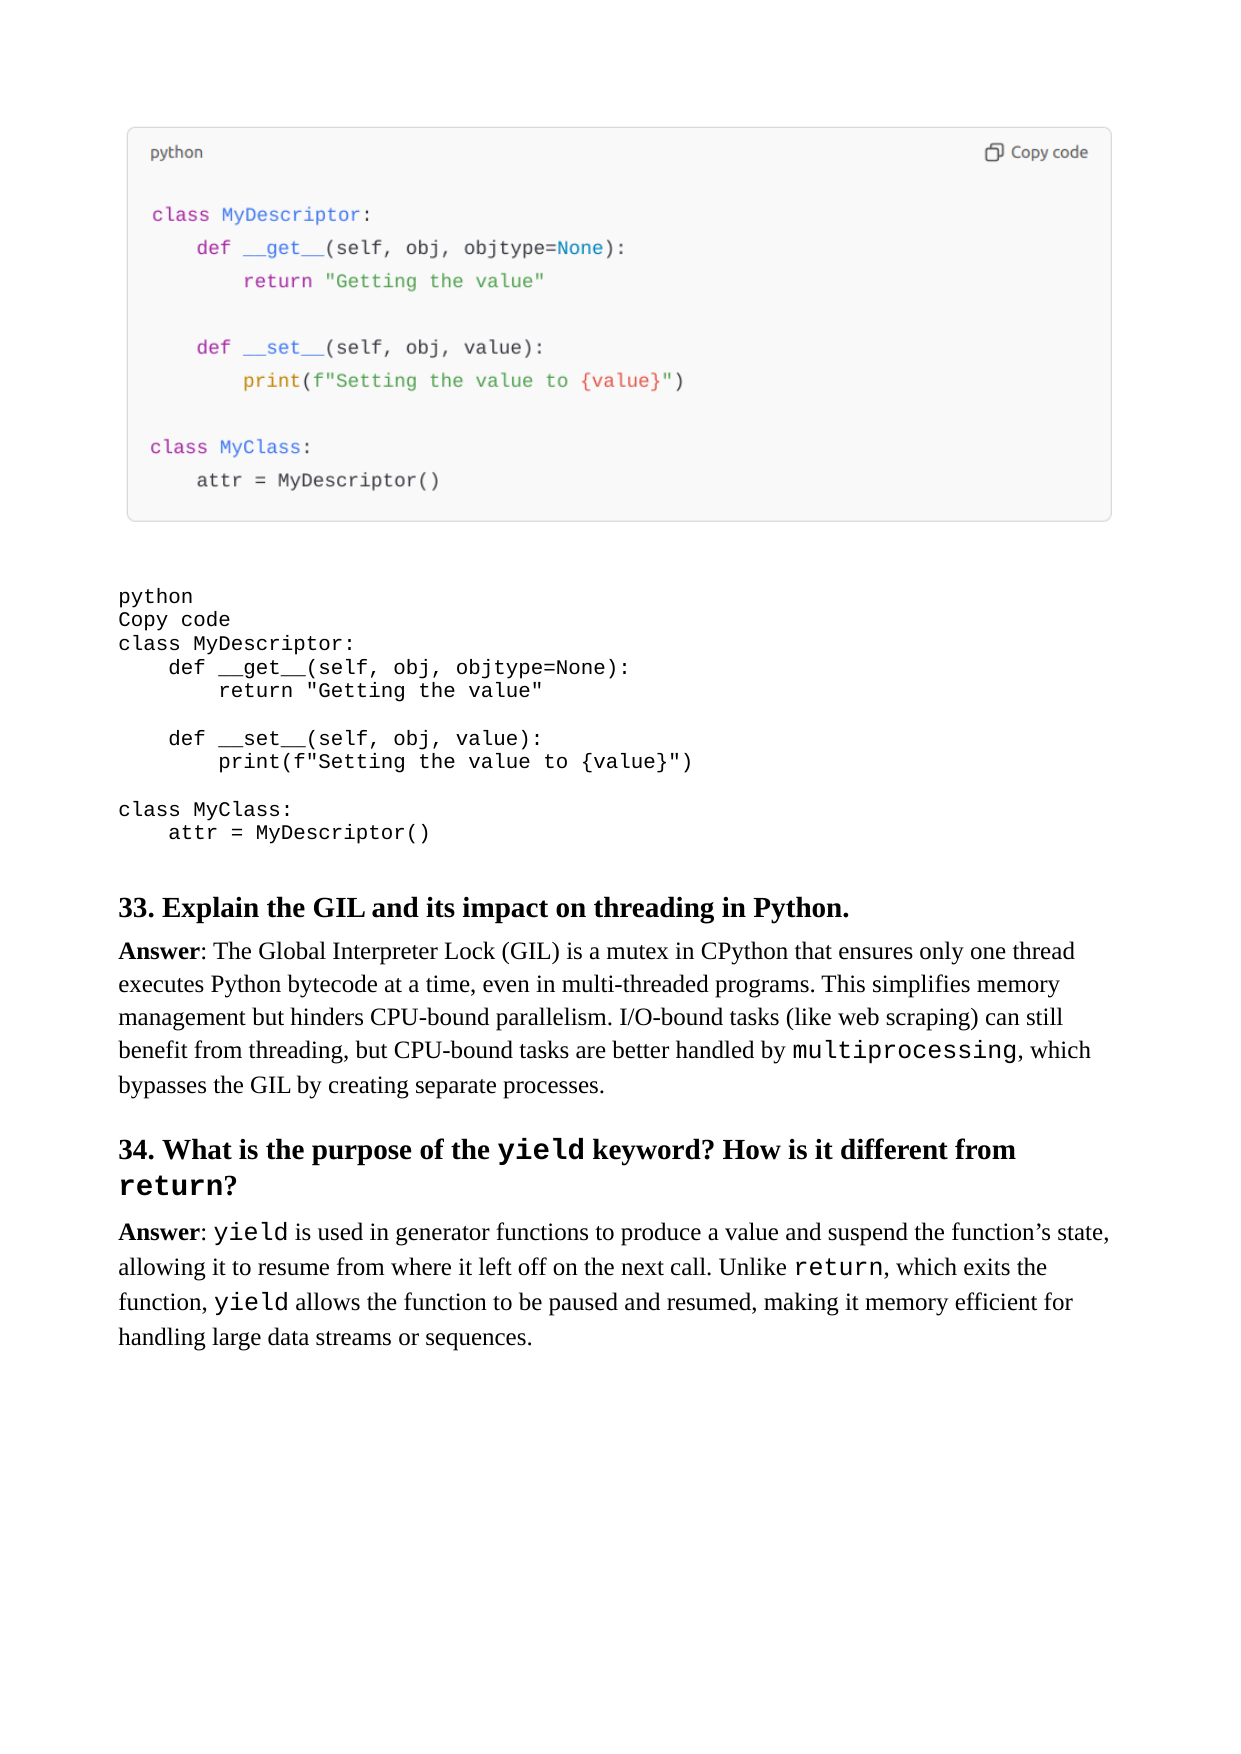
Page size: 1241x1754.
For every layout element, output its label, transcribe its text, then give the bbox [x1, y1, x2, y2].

picture [118, 118, 1123, 534]
text Answer: The Global Interpreter Lock (GIL) is a mutex in CPython that ensures only one thread executes Python bytecode at a time, even in multi-threaded programs. This simplifies memory management but hinders CPU-bound parallelism. I/O-bound tasks (like web scraping) can still benefit from threading, but CPU-bound tasks are better handled by multiprocessing, which bypasses the GIL by creating separate processes. [118, 936, 1122, 1099]
text print(f"Setting the value to {value}") [118, 751, 1122, 775]
text attr = MyDescriptor() [118, 822, 1122, 846]
text Answer: yield is used in generator functions to produce a value and suspend the function’s state, allowing it to resume from where it left off on the next call. Unlike return, which exits the function, yield allows the function to be paused and resumed, making it memory efficient for handling large data streams or sequences. [118, 1217, 1122, 1351]
text def __get__(self, obj, objtype=None): [118, 657, 1122, 680]
text return "Getting the value" [118, 680, 1122, 704]
text class MyClass: [118, 798, 1122, 822]
text def __set__(self, obj, value): [118, 728, 1122, 751]
subtitle 33. Explain the GIL and its impact on threading in Python. [118, 890, 1122, 923]
subtitle 34. What is the purpose of the yield keyword? How is it different from return? [118, 1132, 1122, 1204]
text Copy code [118, 609, 1122, 633]
text class MyDescriptor: [118, 633, 1122, 657]
text python [118, 586, 1122, 609]
